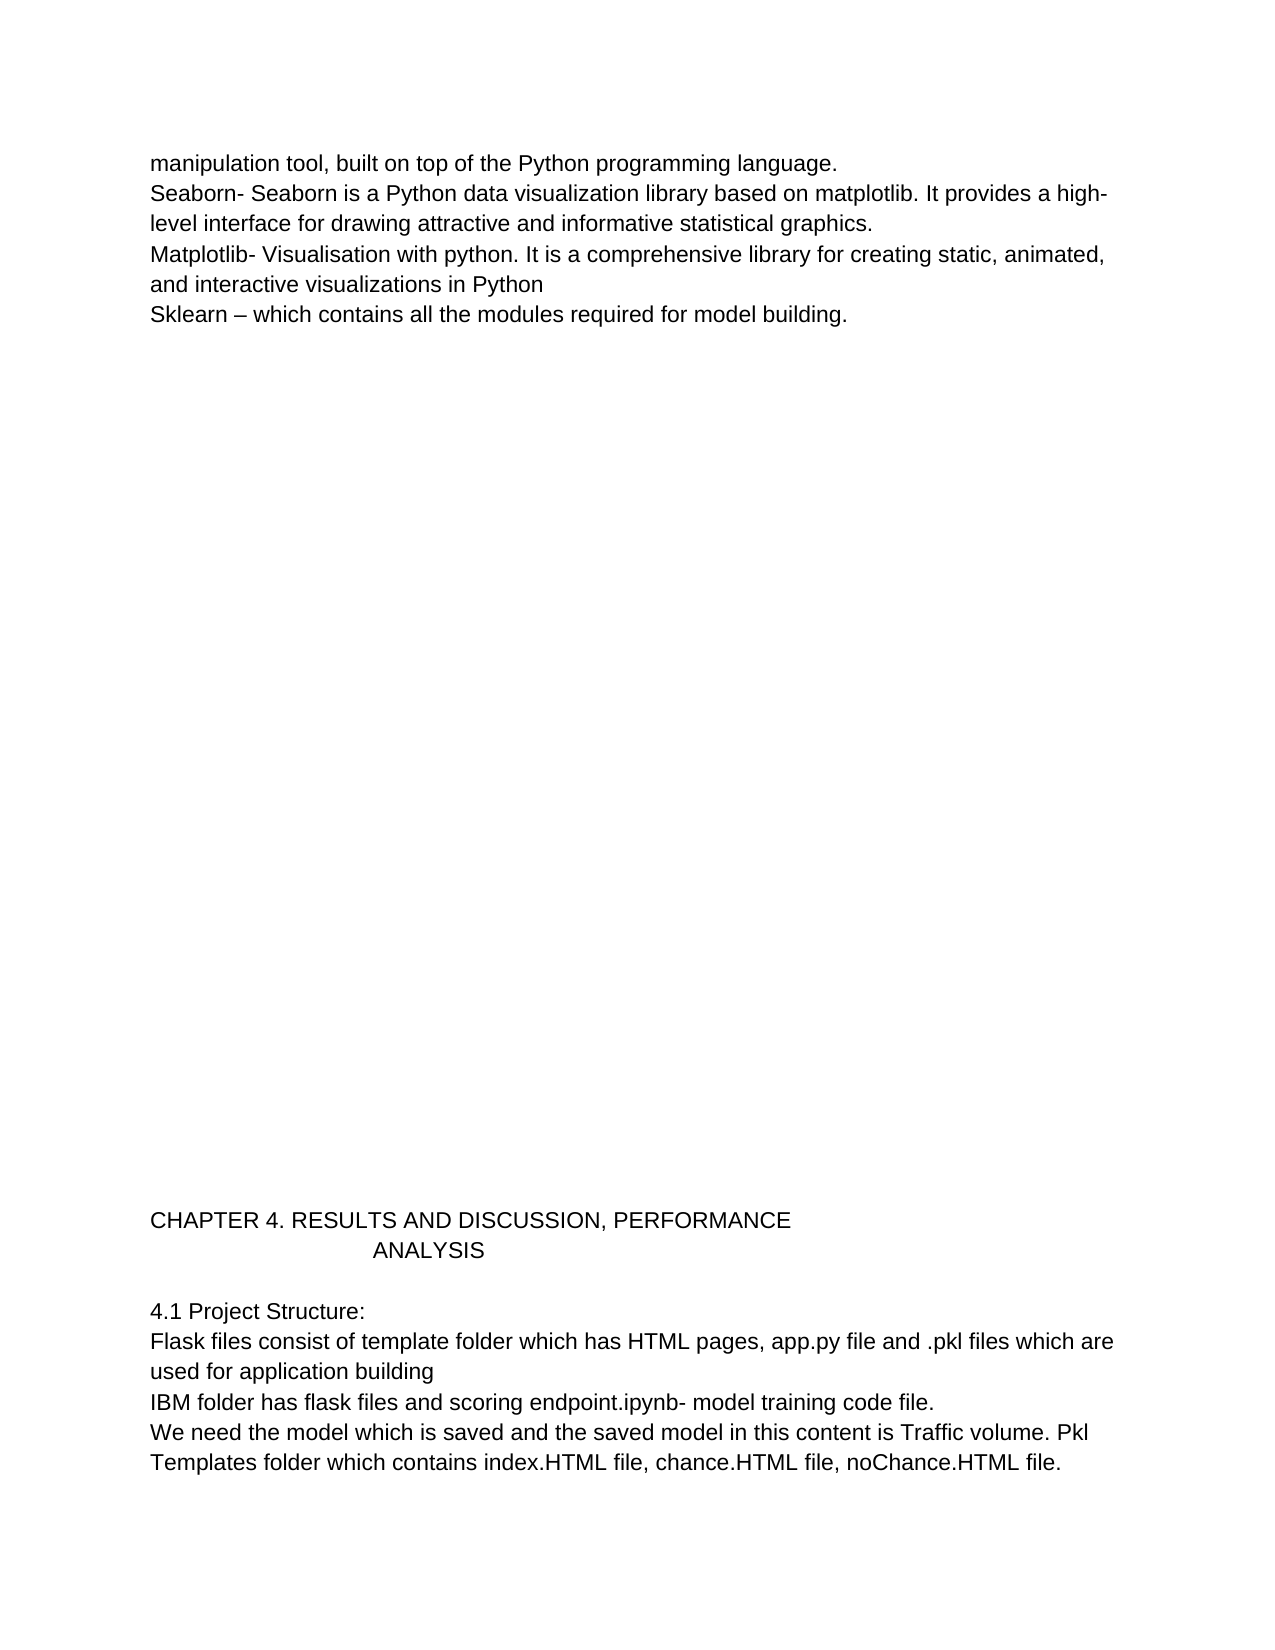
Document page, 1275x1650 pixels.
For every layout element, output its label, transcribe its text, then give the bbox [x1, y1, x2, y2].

text manipulation tool, built on top of the Python programming language. [150, 150, 1125, 176]
text Seaborn- Seaborn is a Python data visualization library based on matplotlib. It provides a high-level interface for drawing attractive and informative statistical graphics. [150, 180, 1125, 237]
text IBM folder has flask files and scoring endpoint.ipynb- model training code file. [150, 1388, 1125, 1415]
text CHAPTER 4. RESULTS AND DISCUSSION, PERFORMANCE [150, 1207, 1125, 1234]
text Sklearn – which contains all the modules required for model building. [150, 301, 1125, 327]
text Matplotlib- Visualisation with python. It is a comprehensive library for creating static, animated, and interactive visualizations in Python [150, 241, 1125, 297]
text Flask files consist of template folder which has HTML pages, app.py file and .pkl files which are used for application building [150, 1328, 1125, 1385]
text We need the model which is saved and the saved model in this content is Traffic volume. Pkl [150, 1419, 1125, 1445]
text ANALYSIS [150, 1237, 1125, 1264]
text 4.1 Project Structure: [150, 1298, 1125, 1324]
text Templates folder which contains index.HTML file, chance.HTML file, noChance.HTML file. [150, 1449, 1125, 1475]
